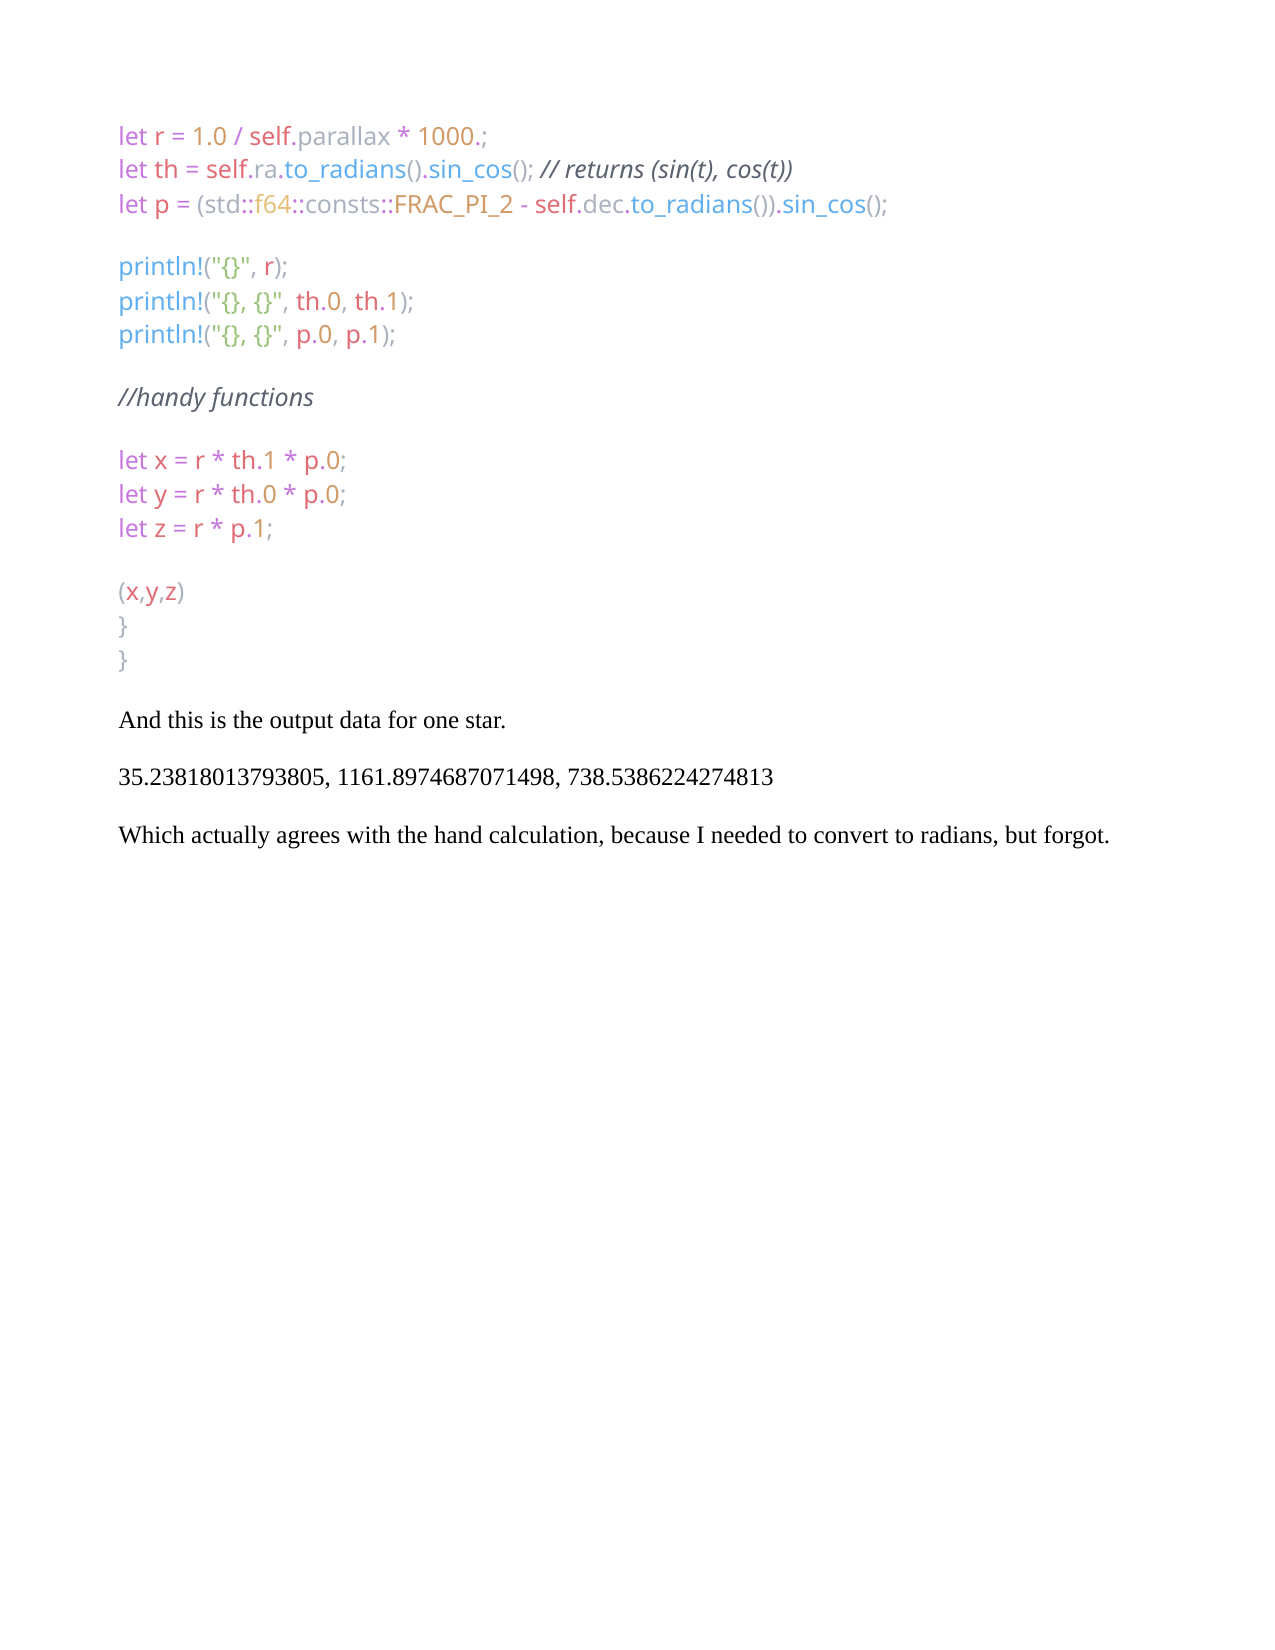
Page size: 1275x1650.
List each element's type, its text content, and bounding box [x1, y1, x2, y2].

text And this is the output data for one star. [118, 705, 1157, 733]
text 35.23818013793805, 1161.8974687071498, 738.5386224274813 [118, 762, 1157, 791]
text let z = r * p.1; [118, 511, 1157, 545]
text let y = r * th.0 * p.0; [118, 477, 1157, 511]
text println!("{}", r); [118, 249, 1157, 283]
text println!("{}, {}", th.0, th.1); [118, 283, 1157, 317]
text let th = self.ra.to_radians().sin_cos(); // returns (sin(t), cos(t)) [118, 152, 1157, 186]
text } [118, 608, 1157, 642]
text let p = (std::f64::consts::FRAC_PI_2 - self.dec.to_radians()).sin_cos(); [118, 186, 1157, 220]
text let r = 1.0 / self.parallax * 1000.; [118, 118, 1157, 152]
text println!("{}, {}", p.0, p.1); [118, 317, 1157, 351]
text Which actually agrees with the hand calculation, because I needed to convert to radians, but forgot. [118, 820, 1157, 848]
text } [118, 642, 1157, 676]
text //handy functions [118, 380, 1157, 414]
text let x = r * th.1 * p.0; [118, 443, 1157, 477]
text (x,y,z) [118, 574, 1157, 608]
